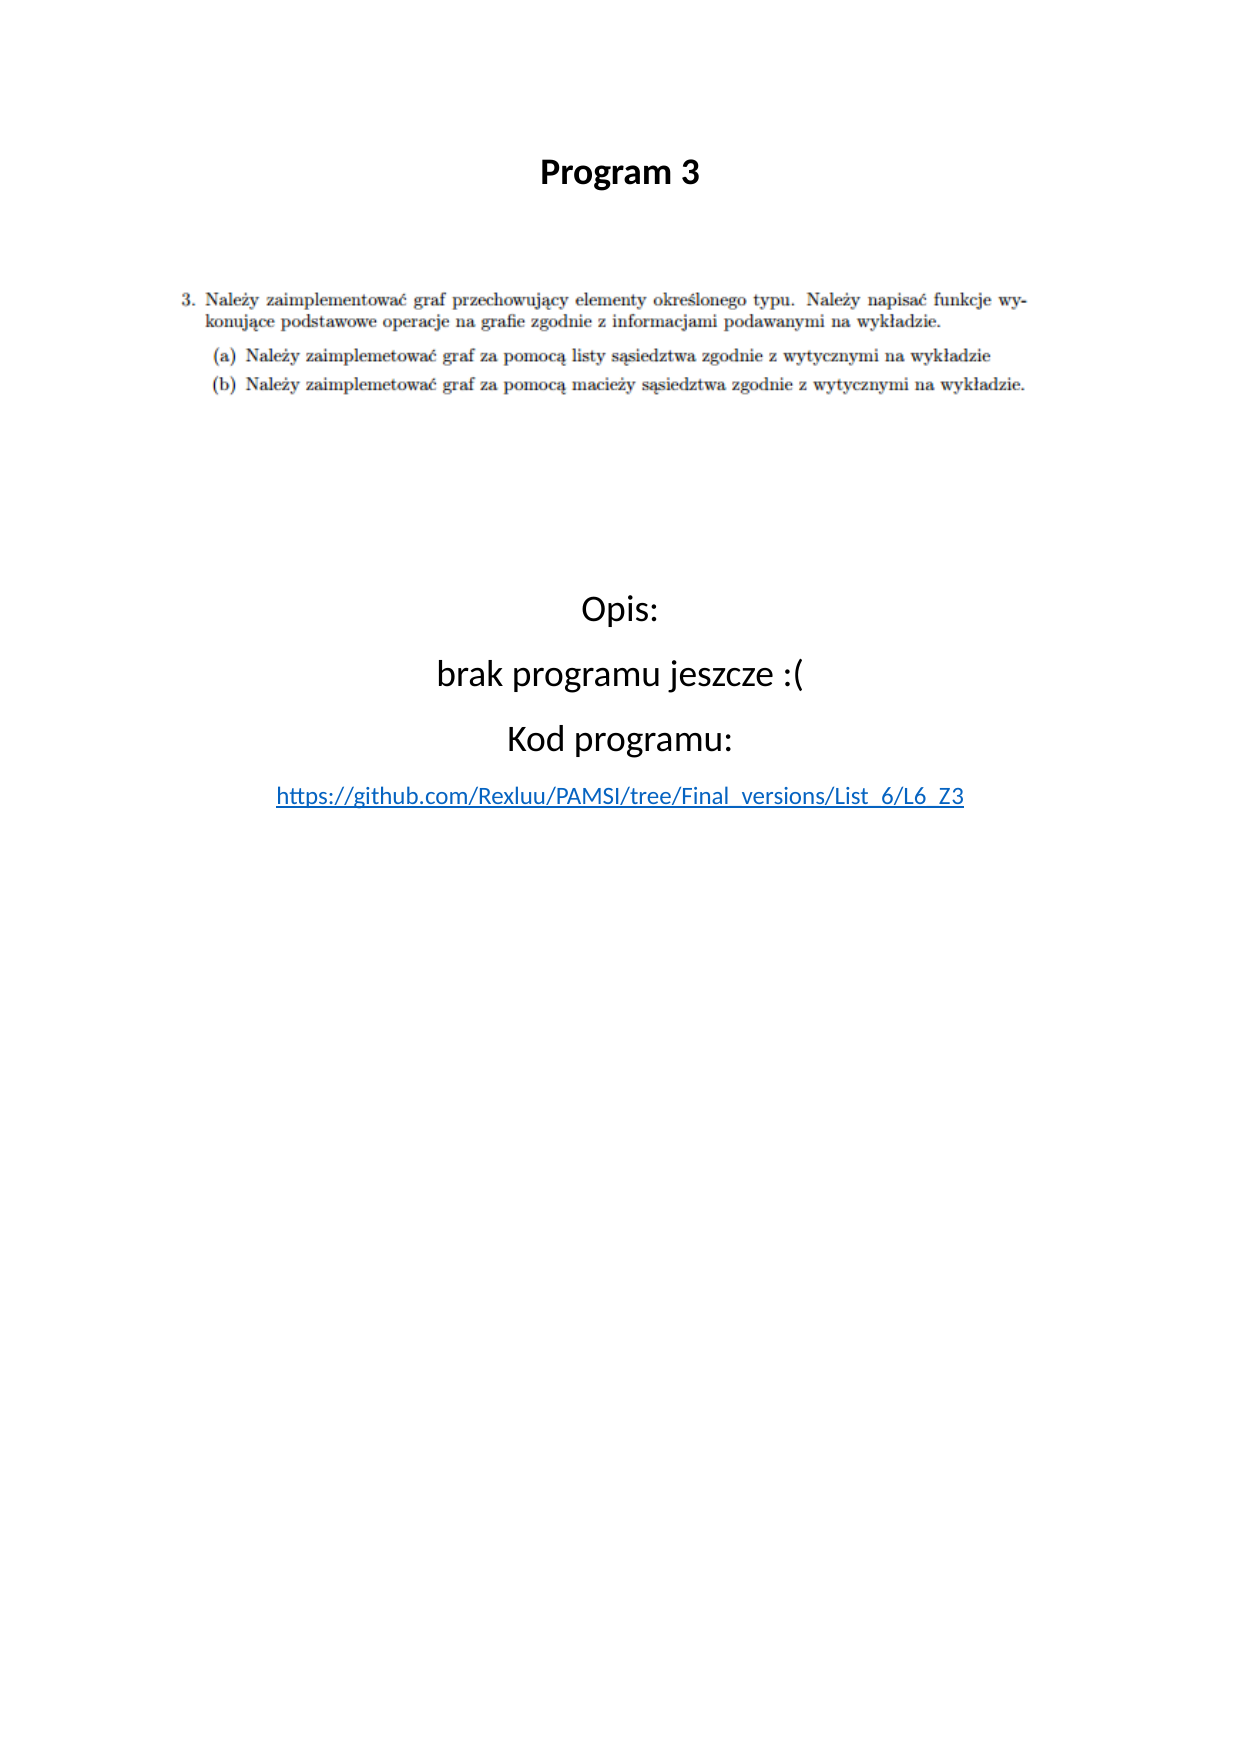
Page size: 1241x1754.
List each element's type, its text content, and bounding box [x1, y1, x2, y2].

text Kod programu: [148, 715, 1093, 761]
text Program 3 [148, 148, 1093, 193]
text Opis: [148, 585, 1093, 631]
text brak programu jeszcze :( [148, 650, 1093, 696]
text https://github.com/Rexluu/PAMSI/tree/Final_versions/List_6/L6_Z3 [148, 780, 1093, 811]
picture [147, 278, 1093, 452]
